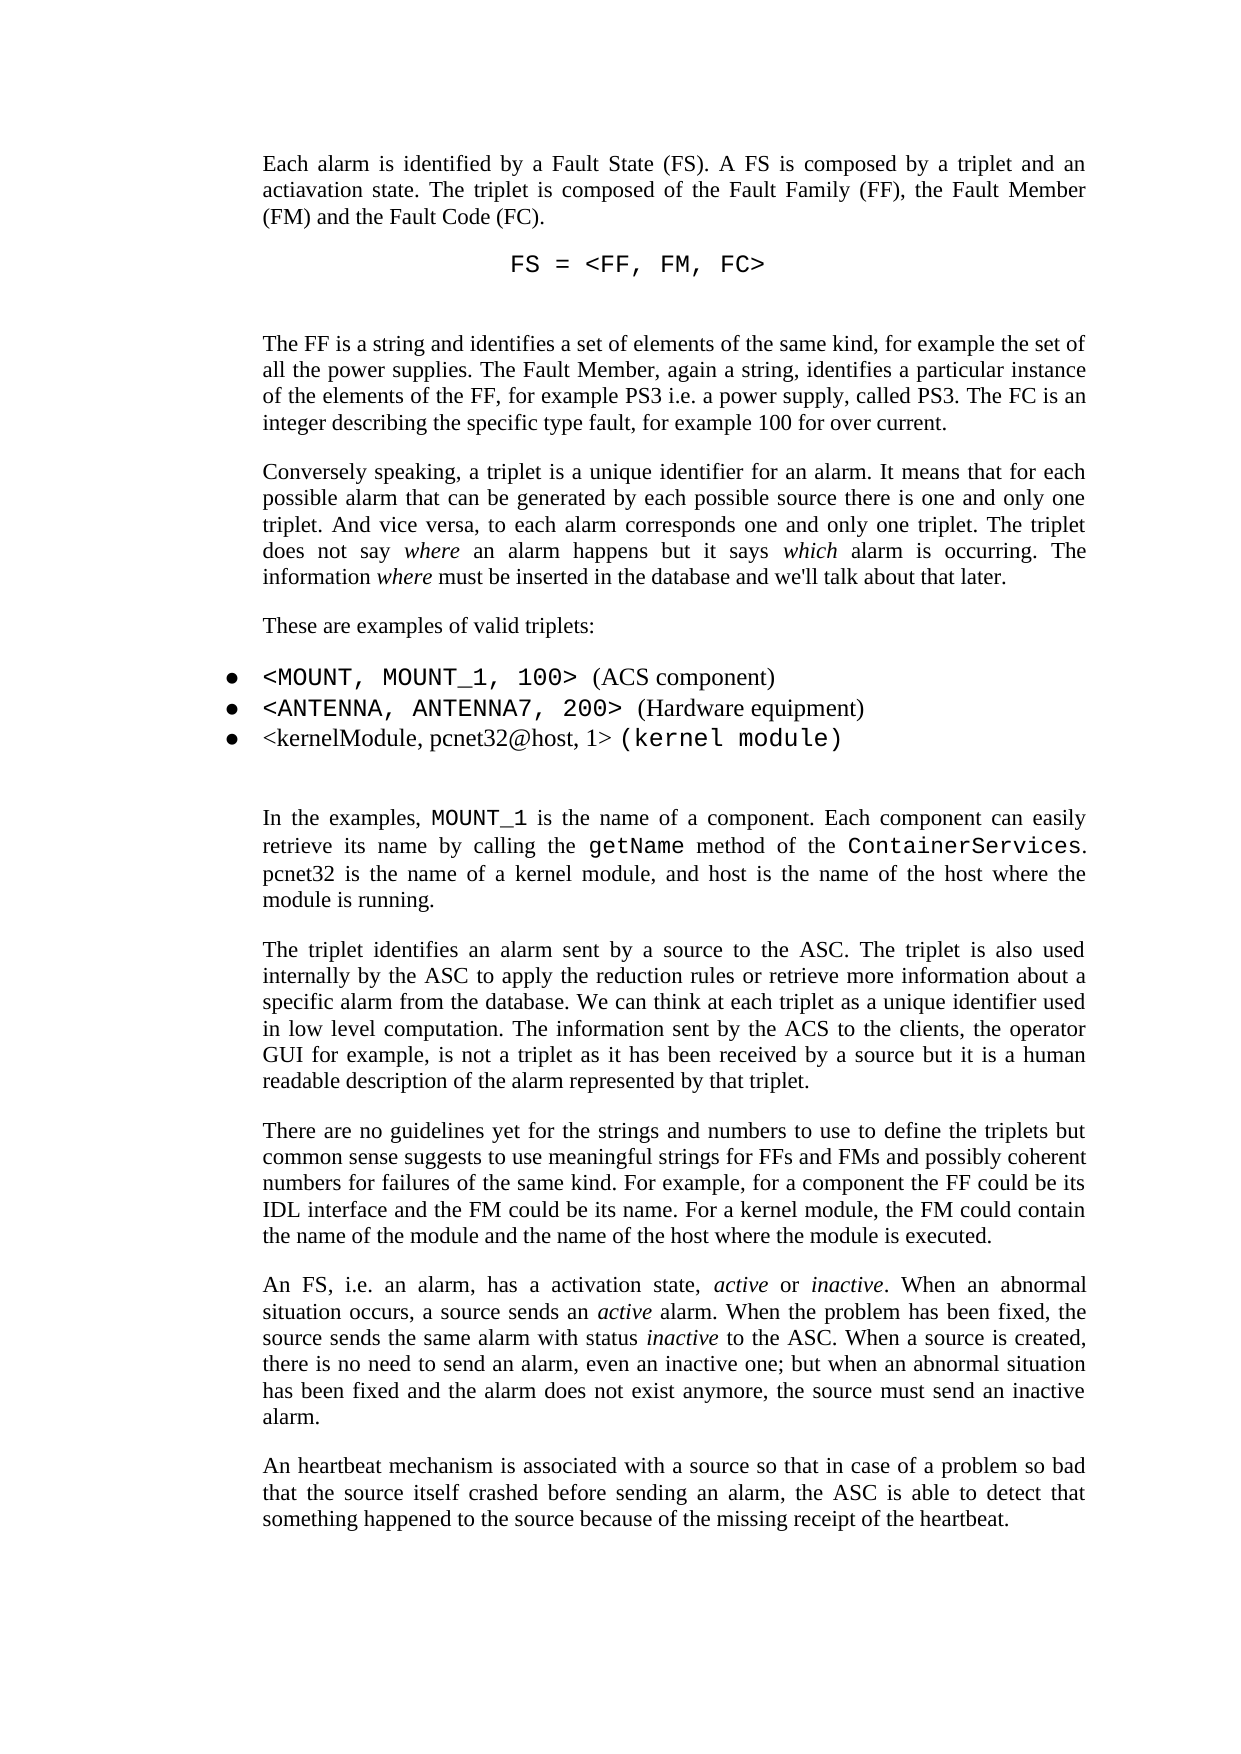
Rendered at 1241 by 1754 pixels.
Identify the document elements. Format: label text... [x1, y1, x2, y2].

text An heartbeat mechanism is associated with a source so that in case of a problem so bad that the source itself crashed before sending an alarm, the ASC is able to detect that something happened to the source because of the missing receipt of the heartbeat. [262, 1452, 1087, 1532]
text Each alarm is identified by a Fault State (FS). A FS is composed by a triplet and an actiavation state. The triplet is composed of the Fault Family (FF), the Fault Member (FM) and the Fault Code (FC). [262, 150, 1087, 229]
list <kernelModule, pcnet32@host, 1> (kernel module) [225, 723, 1087, 754]
text The triplet identifies an alarm sent by a source to the ASC. The triplet is also used internally by the ASC to apply the reduction rules or retrieve more information about a specific alarm from the database. We can think at each triplet as a unique identifier used in low level computation. The information sent by the ACS to the clients, the operator GUI for example, is not a triplet as it has been received by a source but it is a human readable description of the alarm represented by that triplet. [262, 936, 1087, 1094]
text FS = <FF, FM, FC> [187, 252, 1087, 280]
text The FF is a string and identifies a set of elements of the same kind, for example the set of all the power supplies. The Fault Member, again a string, identifies a particular instance of the elements of the FF, for example PS3 i.e. a power supply, called PS3. The FC is an integer describing the specific type fault, for example 100 for over current. [262, 329, 1087, 435]
list <ANTENNA, ANTENNA7, 200> (Hardware equipment) [225, 693, 1087, 723]
list <MOUNT, MOUNT_1, 100> (ACS component) [225, 662, 1087, 693]
text An FS, i.e. an alarm, has a activation state, active or inactive. When an abnormal situation occurs, a source sends an active alarm. When the problem has been fixed, the source sends the same alarm with status inactive to the ASC. When a source is created, there is no need to send an alarm, even an inactive one; but when an abnormal situation has been fixed and the alarm does not exist anymore, the source must send an inactive alarm. [262, 1271, 1087, 1429]
text These are examples of valid triplets: [262, 613, 1087, 639]
text In the examples, MOUNT_1 is the name of a component. Each component can easily retrieve its name by calling the getName method of the ContainerServices. pcnet32 is the name of a kernel module, and host is the name of the host where the module is running. [262, 804, 1087, 913]
text Conversely speaking, a triplet is a unique identifier for an alarm. It means that for each possible alarm that can be generated by each possible source there is one and only one triplet. And vice versa, to each alarm corresponds one and only one triplet. The triplet does not say where an alarm happens but it says which alarm is occurring. The information where must be inserted in the database and we'll talk about that later. [262, 458, 1087, 590]
text There are no guidelines yet for the strings and numbers to use to define the triplets but common sense suggests to use meaningful strings for FFs and FMs and possibly coherent numbers for failures of the same kind. For example, for a component the FF could be its IDL interface and the FM could be its name. For a kernel module, the FM could contain the name of the module and the name of the host where the module is executed. [262, 1117, 1087, 1248]
